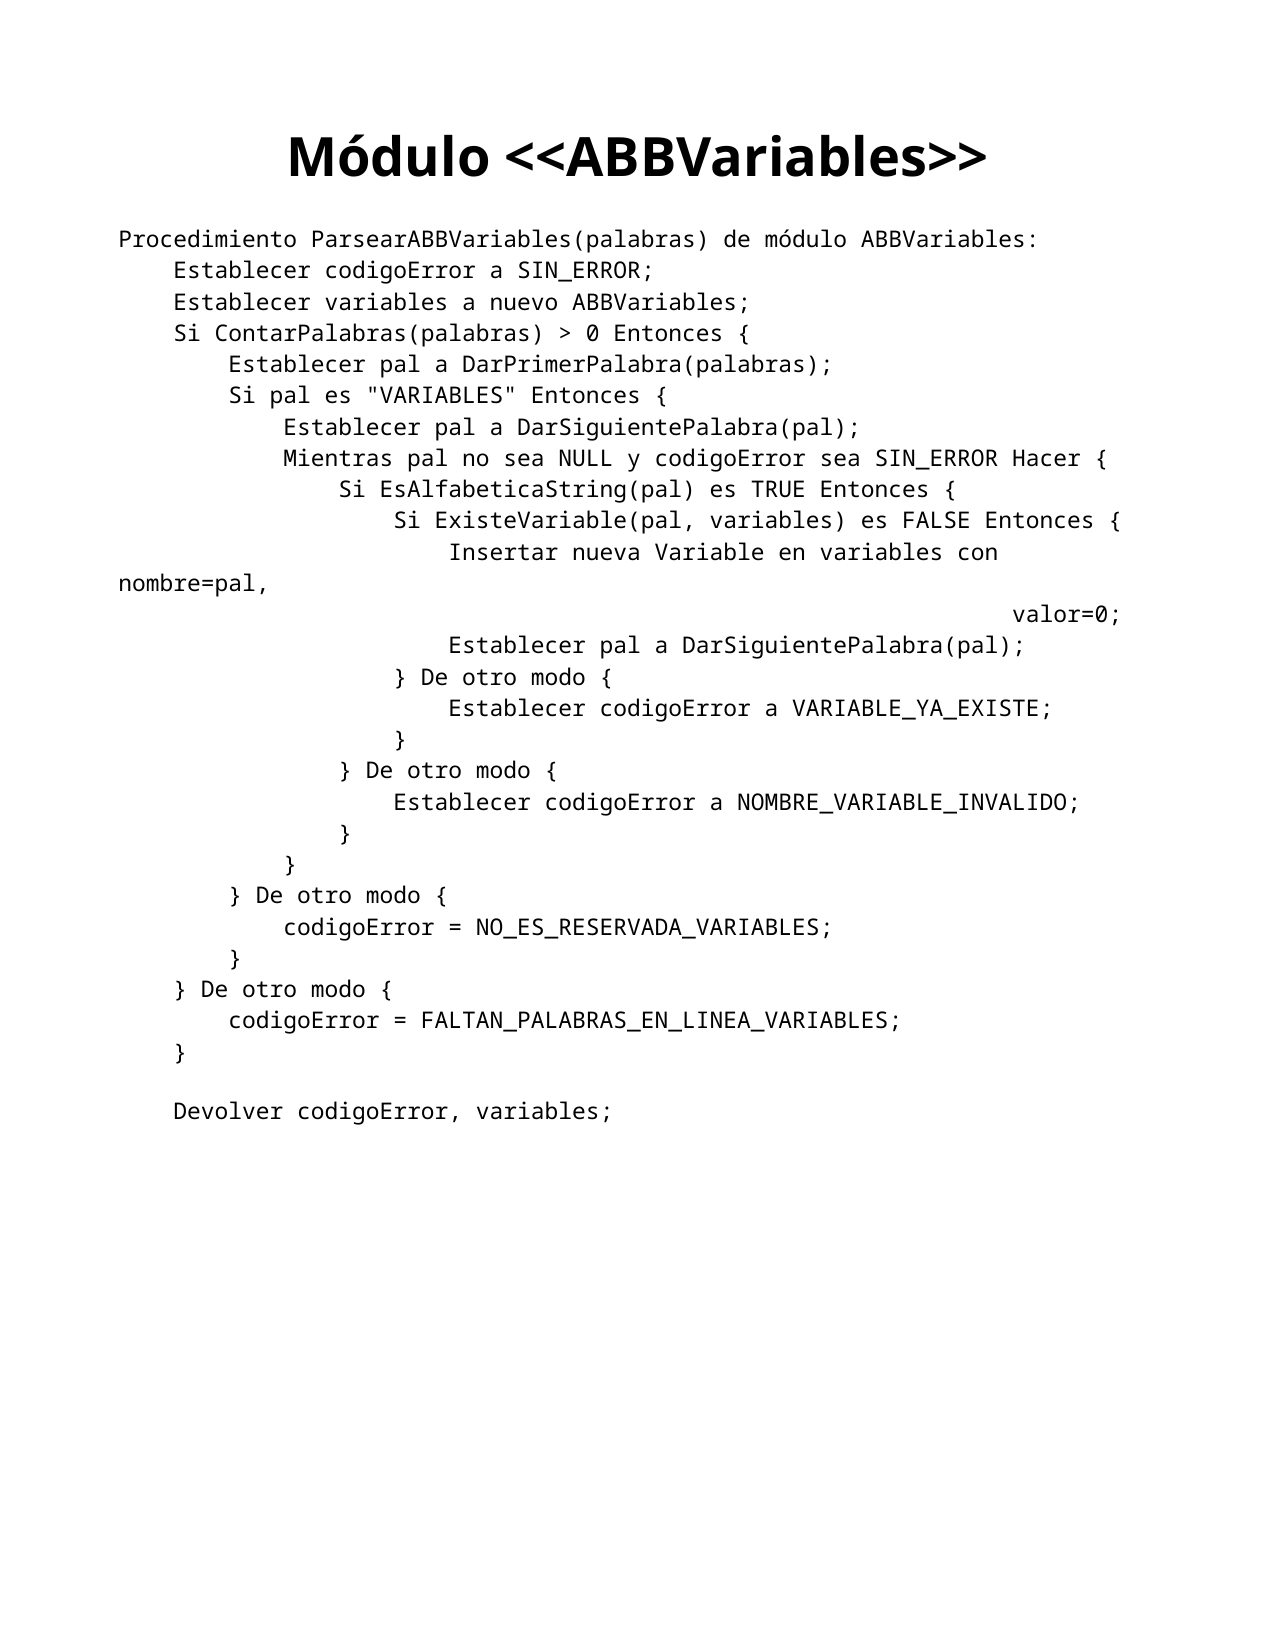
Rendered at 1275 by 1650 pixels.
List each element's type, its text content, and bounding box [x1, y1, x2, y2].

text } De otro modo { [118, 973, 1157, 1004]
text codigoError = NO_ES_RESERVADA_VARIABLES; [118, 911, 1157, 942]
text Módulo <<ABBVariables>> [118, 118, 1157, 192]
text Si EsAlfabeticaString(pal) es TRUE Entonces { [118, 473, 1157, 504]
text } [118, 848, 1157, 879]
text } De otro modo { [118, 661, 1157, 692]
text codigoError = FALTAN_PALABRAS_EN_LINEA_VARIABLES; [118, 1004, 1157, 1036]
text Establecer pal a DarSiguientePalabra(pal); [118, 411, 1157, 442]
text Mientras pal no sea NULL y codigoError sea SIN_ERROR Hacer { [118, 442, 1157, 473]
text } [118, 942, 1157, 973]
text Procedimiento ParsearABBVariables(palabras) de módulo ABBVariables: [118, 223, 1157, 254]
text Establecer variables a nuevo ABBVariables; [118, 286, 1157, 317]
text } De otro modo { [118, 754, 1157, 786]
text valor=0; [118, 598, 1157, 629]
text Establecer pal a DarSiguientePalabra(pal); [118, 629, 1157, 661]
text } [118, 817, 1157, 848]
text Insertar nueva Variable en variables con nombre=pal, [118, 536, 1157, 598]
text Establecer codigoError a VARIABLE_YA_EXISTE; [118, 692, 1157, 723]
text Si ContarPalabras(palabras) > 0 Entonces { [118, 317, 1157, 348]
text Establecer pal a DarPrimerPalabra(palabras); [118, 348, 1157, 379]
text } De otro modo { [118, 879, 1157, 911]
text Si ExisteVariable(pal, variables) es FALSE Entonces { [118, 504, 1157, 536]
text } [118, 723, 1157, 754]
text } [118, 1036, 1157, 1067]
text Establecer codigoError a NOMBRE_VARIABLE_INVALIDO; [118, 786, 1157, 817]
text Devolver codigoError, variables; [118, 1095, 1157, 1127]
text Si pal es "VARIABLES" Entonces { [118, 379, 1157, 411]
text Establecer codigoError a SIN_ERROR; [118, 254, 1157, 286]
